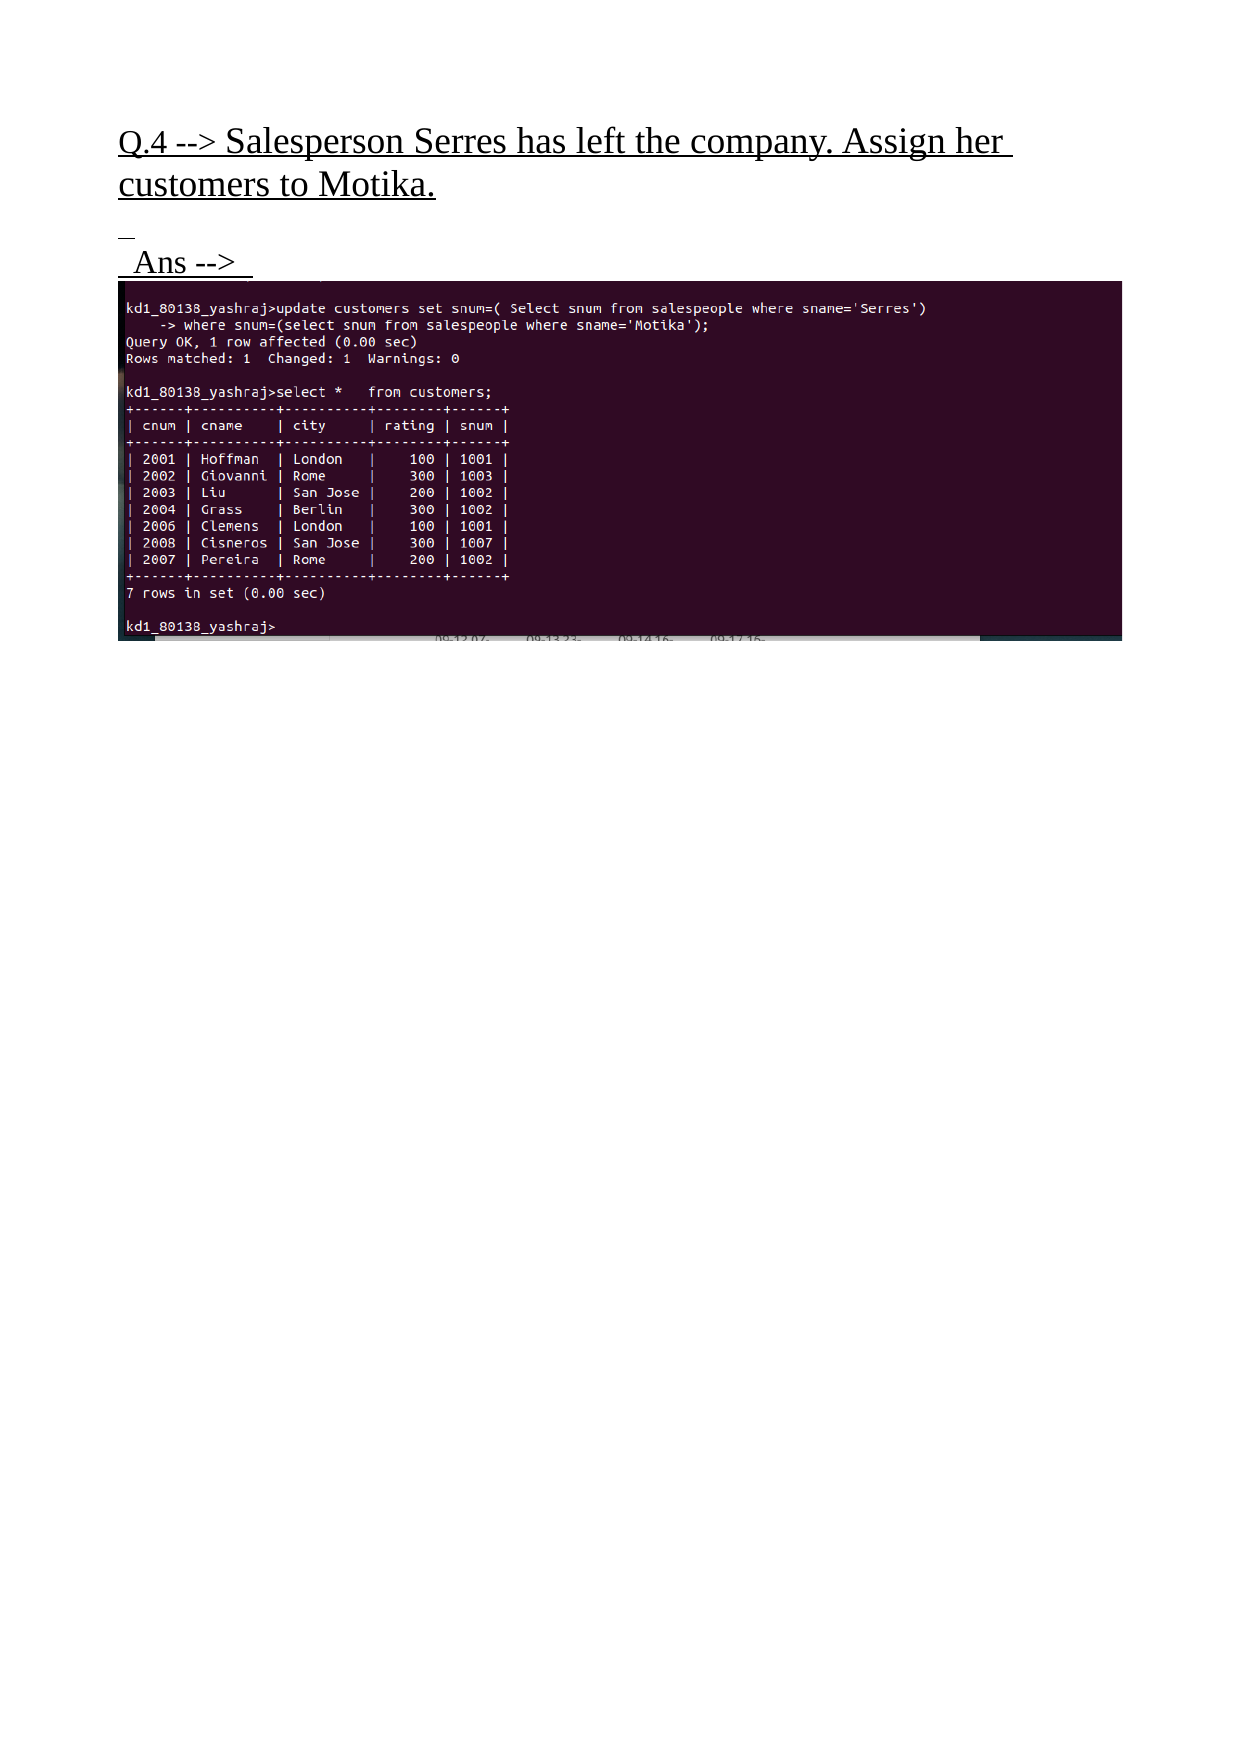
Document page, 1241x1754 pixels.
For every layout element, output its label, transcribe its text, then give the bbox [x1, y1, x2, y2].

picture [118, 281, 1123, 641]
text Ans --> [118, 243, 1122, 281]
text Q.4 --> Salesperson Serres has left the company. Assign her customers to Motika. [118, 118, 1122, 204]
